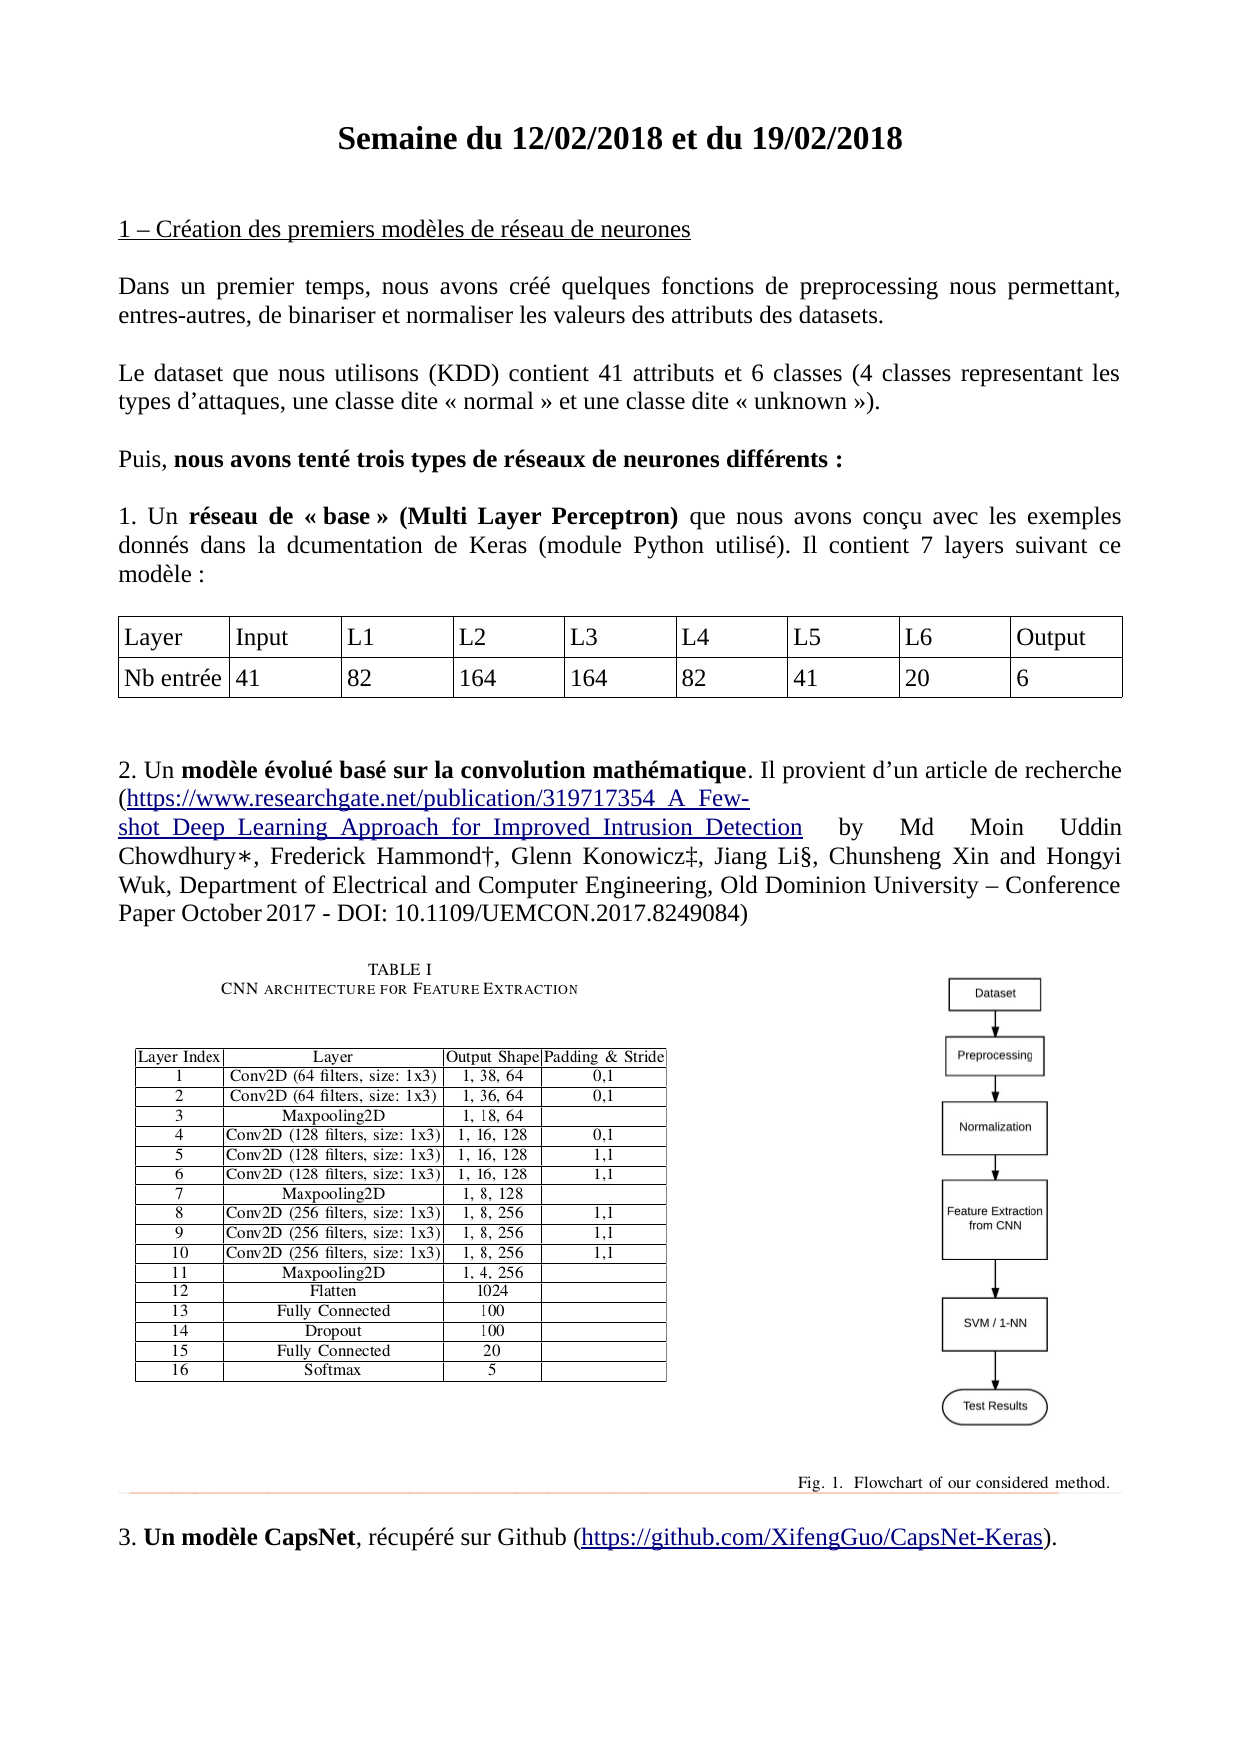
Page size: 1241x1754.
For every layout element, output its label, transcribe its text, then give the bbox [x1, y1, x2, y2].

table_cell 20 [900, 658, 1010, 697]
table_header L6 [900, 617, 1010, 657]
table_header Input [230, 617, 341, 657]
text 1 – Création des premiers modèles de réseau de neurones [118, 214, 1122, 243]
table_cell 41 [788, 658, 899, 697]
table_header L1 [342, 617, 453, 657]
table_cell 164 [454, 658, 564, 697]
table_cell 6 [1011, 658, 1122, 697]
table_header L4 [677, 617, 787, 657]
table_cell Nb entrée [119, 658, 229, 697]
table_cell 82 [677, 658, 787, 697]
table_cell 164 [565, 658, 676, 697]
picture [118, 956, 1123, 1494]
table_cell 41 [230, 658, 341, 697]
table_header Output [1011, 617, 1122, 657]
text Le dataset que nous utilisons (KDD) contient 41 attributs et 6 classes (4 classes representant les types d’attaques, une classe dite « normal » et une classe dite « unknown »). [118, 358, 1122, 415]
text 2. Un modèle évolué basé sur la convolution mathématique. Il provient d’un article de recherche (https://www.researchgate.net/publication/319717354_A_Few-shot_Deep_Learning_Approach_for_Improved_Intrusion_Detection by Md Moin Uddin Chowdhury∗, Frederick Hammond†, Glenn Konowicz‡, Jiang Li§, Chunsheng Xin and Hongyi Wuk, Department of Electrical and Computer Engineering, Old Dominion University – Conference Paper October 2017 - DOI: 10.1109/UEMCON.2017.8249084) [118, 755, 1122, 927]
text Puis, nous avons tenté trois types de réseaux de neurones différents : [118, 444, 1122, 473]
table_header Layer [119, 617, 229, 657]
table_header L5 [788, 617, 899, 657]
table_cell 82 [342, 658, 453, 697]
table_header L3 [565, 617, 676, 657]
text Semaine du 12/02/2018 et du 19/02/2018 [118, 118, 1122, 156]
text 3. Un modèle CapsNet, récupéré sur Github (https://github.com/XifengGuo/CapsNet-Keras). [118, 1522, 1122, 1551]
table_header L2 [454, 617, 564, 657]
text 1. Un réseau de « base » (Multi Layer Perceptron) que nous avons conçu avec les exemples donnés dans la dcumentation de Keras (module Python utilisé). Il contient 7 layers suivant ce modèle : [118, 501, 1122, 588]
text Dans un premier temps, nous avons créé quelques fonctions de preprocessing nous permettant, entres-autres, de binariser et normaliser les valeurs des attributs des datasets. [118, 271, 1122, 329]
